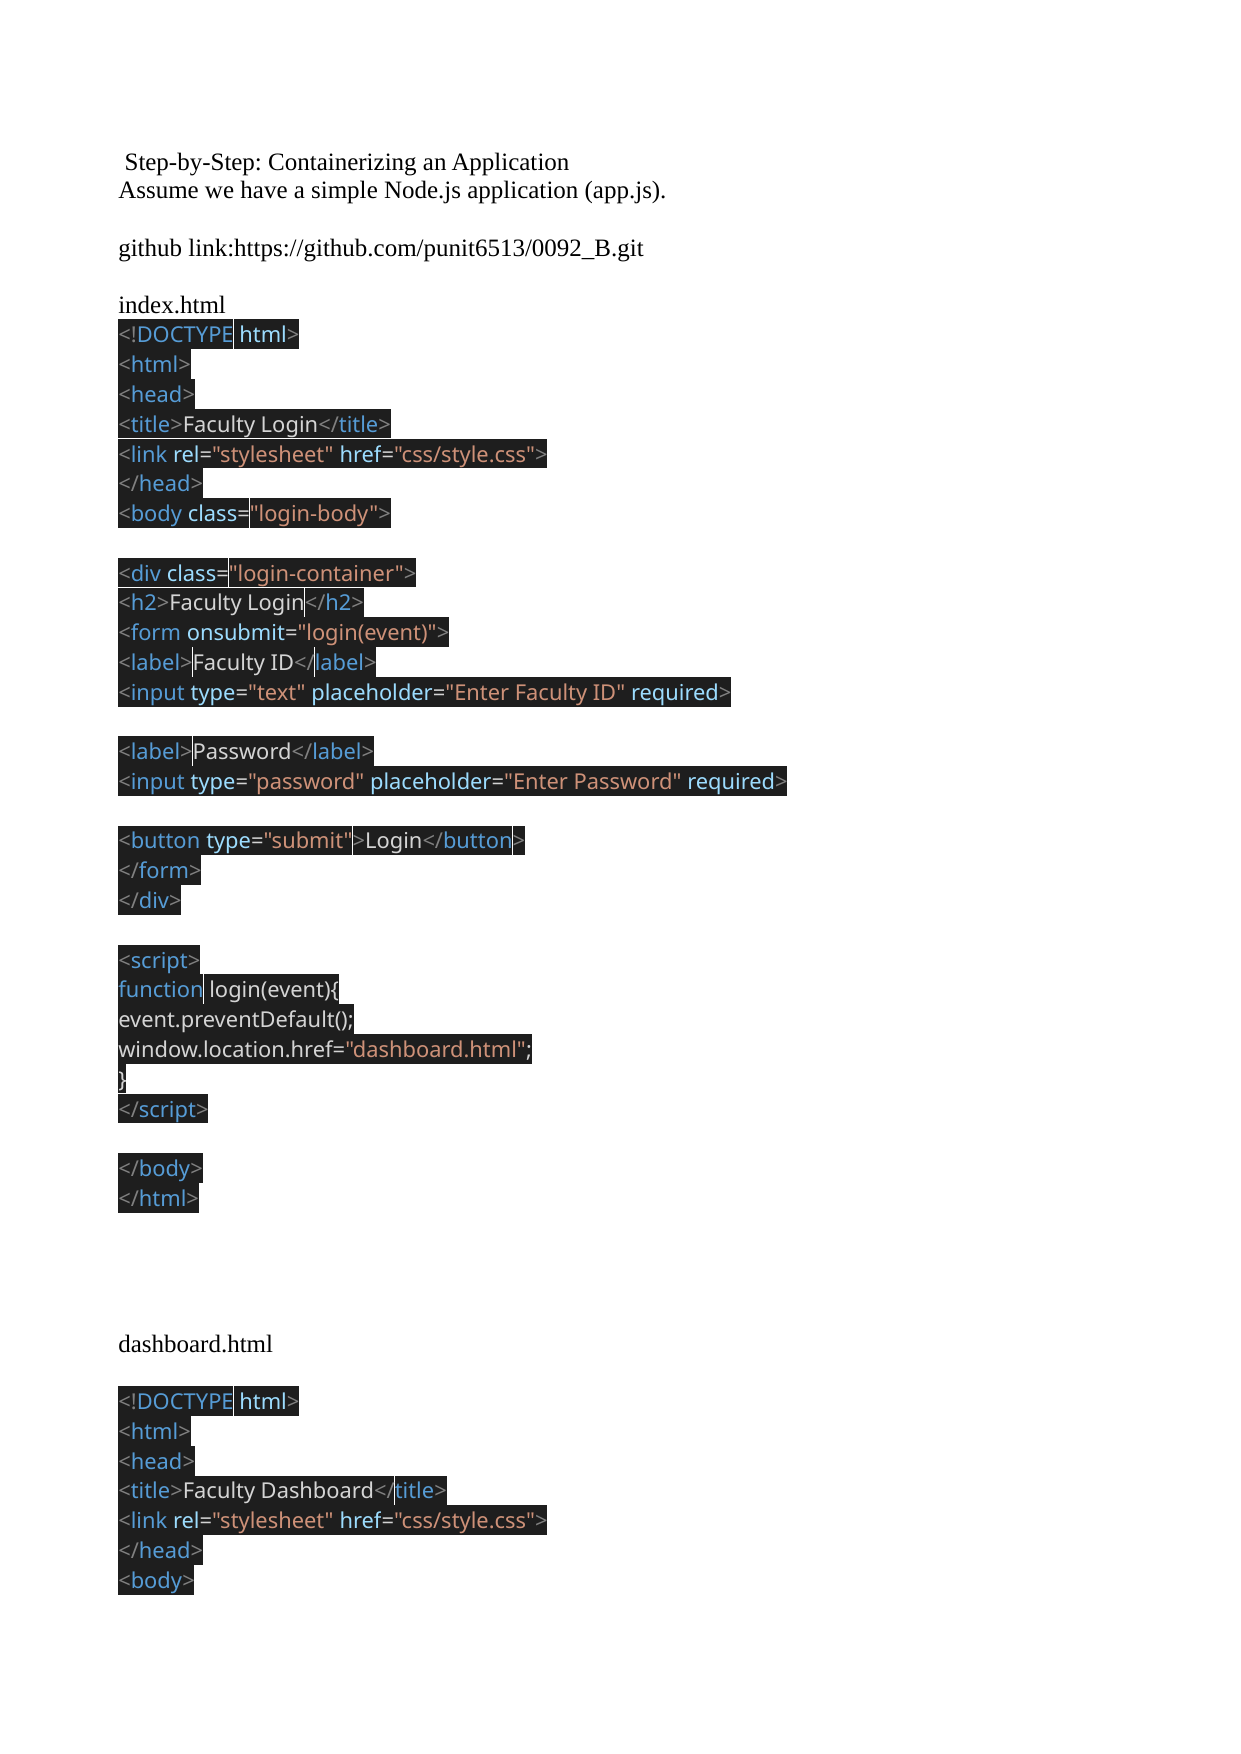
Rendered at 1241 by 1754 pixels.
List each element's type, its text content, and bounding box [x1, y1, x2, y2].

text </div> [118, 885, 1122, 915]
text </script> [118, 1093, 1122, 1123]
text <body class="login-body"> [118, 498, 1122, 528]
text <title>Faculty Login</title> [118, 409, 1122, 438]
text <!DOCTYPE html> [118, 319, 1122, 349]
text event.preventDefault(); [118, 1004, 1122, 1034]
text <h2>Faculty Login</h2> [118, 587, 1122, 617]
text dashboard.html [118, 1329, 1122, 1357]
text <link rel="stylesheet" href="css/style.css"> [118, 438, 1122, 468]
text <input type="text" placeholder="Enter Faculty ID" required> [118, 677, 1122, 707]
text <html> [118, 349, 1122, 379]
text </body> [118, 1153, 1122, 1183]
text <link rel="stylesheet" href="css/style.css"> [118, 1505, 1122, 1535]
text index.html [118, 291, 1122, 319]
text </html> [118, 1183, 1122, 1213]
text <script> [118, 944, 1122, 974]
text <form onsubmit="login(event)"> [118, 617, 1122, 647]
text github link:https://github.com/punit6513/0092_B.git [118, 233, 1122, 262]
text Assume we have a simple Node.js application (app.js). [118, 176, 1122, 204]
text window.location.href="dashboard.html"; [118, 1034, 1122, 1064]
text function login(event){ [118, 974, 1122, 1004]
text <label>Faculty ID</label> [118, 647, 1122, 677]
text </form> [118, 855, 1122, 885]
text <head> [118, 379, 1122, 409]
text Step-by-Step: Containerizing an Application [118, 147, 1122, 176]
text </head> [118, 1535, 1122, 1565]
text </head> [118, 468, 1122, 498]
text <button type="submit">Login</button> [118, 826, 1122, 855]
text <div class="login-container"> [118, 558, 1122, 587]
text <title>Faculty Dashboard</title> [118, 1476, 1122, 1505]
text <head> [118, 1446, 1122, 1476]
text <body> [118, 1565, 1122, 1595]
text <label>Password</label> [118, 736, 1122, 766]
text } [118, 1064, 1122, 1093]
text <html> [118, 1416, 1122, 1446]
text <input type="password" placeholder="Enter Password" required> [118, 766, 1122, 796]
text <!DOCTYPE html> [118, 1386, 1122, 1416]
